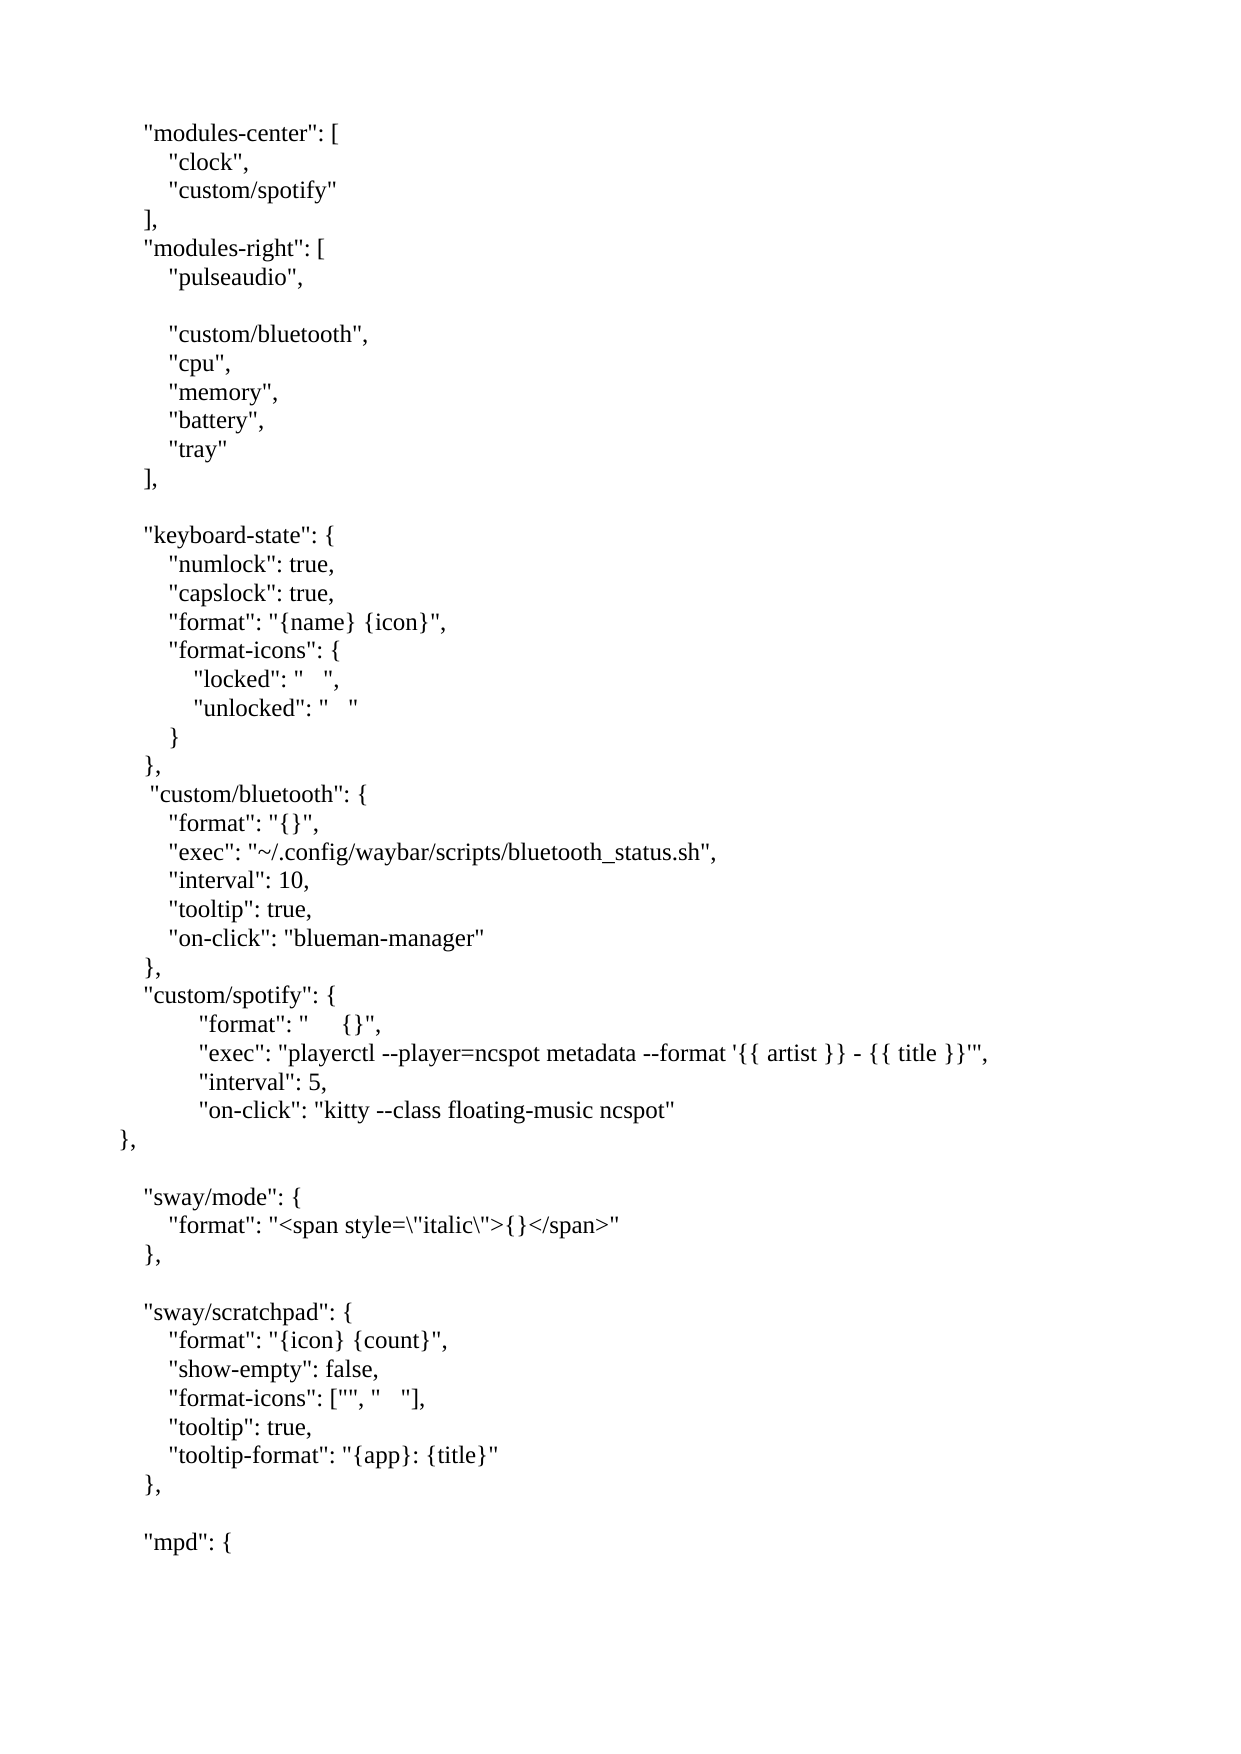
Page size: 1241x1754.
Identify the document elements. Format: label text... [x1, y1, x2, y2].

text "numlock": true, [118, 549, 1122, 578]
text "exec": "~/.config/waybar/scripts/bluetooth_status.sh", [118, 837, 1122, 866]
text "format": "{icon} {count}", [118, 1326, 1122, 1354]
text "tray" [118, 434, 1122, 463]
text }, [118, 1469, 1122, 1498]
text "format": "{name} {icon}", [118, 607, 1122, 636]
text "memory", [118, 377, 1122, 406]
text "custom/bluetooth", [118, 319, 1122, 348]
text "interval": 10, [118, 866, 1122, 894]
text "format-icons": { [118, 636, 1122, 664]
text "on-click": "kitty --class floating-music ncspot" [118, 1096, 1122, 1124]
text "pulseaudio", [118, 262, 1122, 291]
text "custom/spotify" [118, 176, 1122, 204]
text } [118, 722, 1122, 751]
text "custom/spotify": { [118, 981, 1122, 1009]
text "battery", [118, 406, 1122, 434]
text "mpd": { [118, 1527, 1122, 1556]
text "cpu", [118, 348, 1122, 377]
text "tooltip": true, [118, 894, 1122, 923]
text }, [118, 952, 1122, 981]
text "custom/bluetooth": { [118, 779, 1122, 808]
text "sway/scratchpad": { [118, 1297, 1122, 1326]
text "modules-center": [ [118, 118, 1122, 147]
text }, [118, 1124, 1122, 1153]
text "on-click": "blueman-manager" [118, 923, 1122, 952]
text "show-empty": false, [118, 1354, 1122, 1383]
text }, [118, 751, 1122, 779]
text ], [118, 204, 1122, 233]
text "clock", [118, 147, 1122, 176]
text "sway/mode": { [118, 1182, 1122, 1211]
text "interval": 5, [118, 1067, 1122, 1096]
text ], [118, 463, 1122, 492]
text "format": "{}", [118, 808, 1122, 837]
text "capslock": true, [118, 578, 1122, 607]
text "format": " {}", [118, 1009, 1122, 1038]
text "format-icons": ["", ""], [118, 1383, 1122, 1412]
text "keyboard-state": { [118, 521, 1122, 549]
text "modules-right": [ [118, 233, 1122, 262]
text "tooltip": true, [118, 1412, 1122, 1441]
text "locked": "", [118, 664, 1122, 693]
text "format": "<span style=\"italic\">{}</span>" [118, 1211, 1122, 1239]
text }, [118, 1239, 1122, 1268]
text "tooltip-format": "{app}: {title}" [118, 1441, 1122, 1469]
text "unlocked": "" [118, 693, 1122, 722]
text "exec": "playerctl --player=ncspot metadata --format '{{ artist }} - {{ title }}'", [118, 1038, 1122, 1067]
